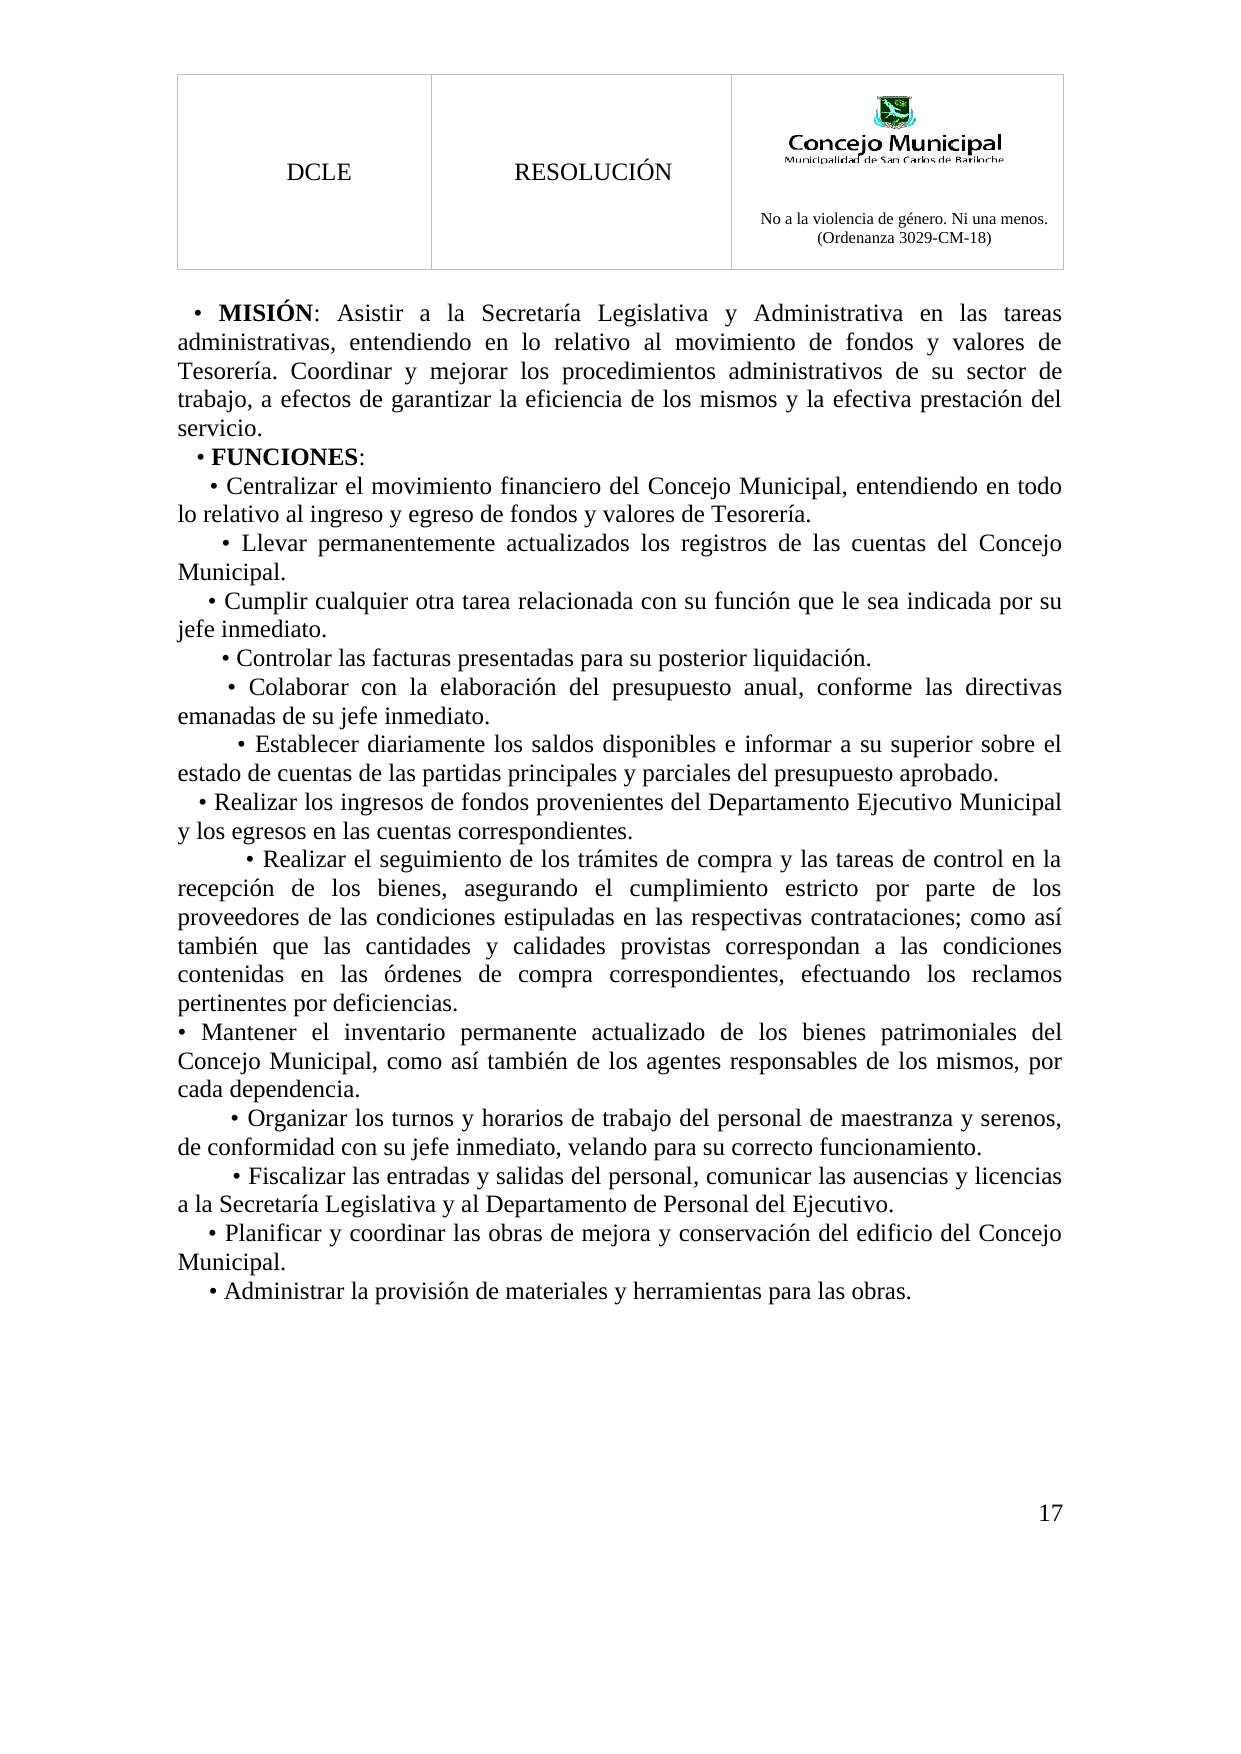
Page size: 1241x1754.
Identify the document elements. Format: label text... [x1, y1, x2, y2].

text • Fiscalizar las entradas y salidas del personal, comunicar las ausencias y licencias a la Secretaría Legislativa y al Departamento de Personal del Ejecutivo. [177, 1161, 1063, 1218]
text • Llevar permanentemente actualizados los registros de las cuentas del Concejo Municipal. [177, 528, 1063, 586]
text • FUNCIONES: [177, 442, 1063, 471]
text • Controlar las facturas presentadas para su posterior liquidación. [177, 643, 1063, 672]
text • Planificar y coordinar las obras de mejora y conservación del edificio del Concejo Municipal. [177, 1218, 1063, 1276]
text • Cumplir cualquier otra tarea relacionada con su función que le sea indicada por su jefe inmediato. [177, 586, 1063, 643]
text • Mantener el inventario permanente actualizado de los bienes patrimoniales del Concejo Municipal, como así también de los agentes responsables de los mismos, por cada dependencia. [177, 1017, 1063, 1103]
text • MISIÓN: Asistir a la Secretaría Legislativa y Administrativa en las tareas administrativas, entendiendo en lo relativo al movimiento de fondos y valores de Tesorería. Coordinar y mejorar los procedimientos administrativos de su sector de trabajo, a efectos de garantizar la eficiencia de los mismos y la efectiva prestación del servicio. [177, 298, 1063, 442]
text • Organizar los turnos y horarios de trabajo del personal de maestranza y serenos, de conformidad con su jefe inmediato, velando para su correcto funcionamiento. [177, 1103, 1063, 1161]
text • Realizar el seguimiento de los trámites de compra y las tareas de control en la recepción de los bienes, asegurando el cumplimiento estricto por parte de los proveedores de las condiciones estipuladas en las respectivas contrataciones; como así también que las cantidades y calidades provistas correspondan a las condiciones contenidas en las órdenes de compra correspondientes, efectuando los reclamos pertinentes por deficiencias. [177, 844, 1063, 1017]
text • Realizar los ingresos de fondos provenientes del Departamento Ejecutivo Municipal y los egresos en las cuentas correspondientes. [177, 787, 1063, 844]
text • Centralizar el movimiento financiero del Concejo Municipal, entendiendo en todo lo relativo al ingreso y egreso de fondos y valores de Tesorería. [177, 471, 1063, 528]
text • Establecer diariamente los saldos disponibles e informar a su superior sobre el estado de cuentas de las partidas principales y parciales del presupuesto aprobado. [177, 729, 1063, 787]
text • Colaborar con la elaboración del presupuesto anual, conforme las directivas emanadas de su jefe inmediato. [177, 672, 1063, 729]
text • Administrar la provisión de materiales y herramientas para las obras. [177, 1276, 1063, 1304]
